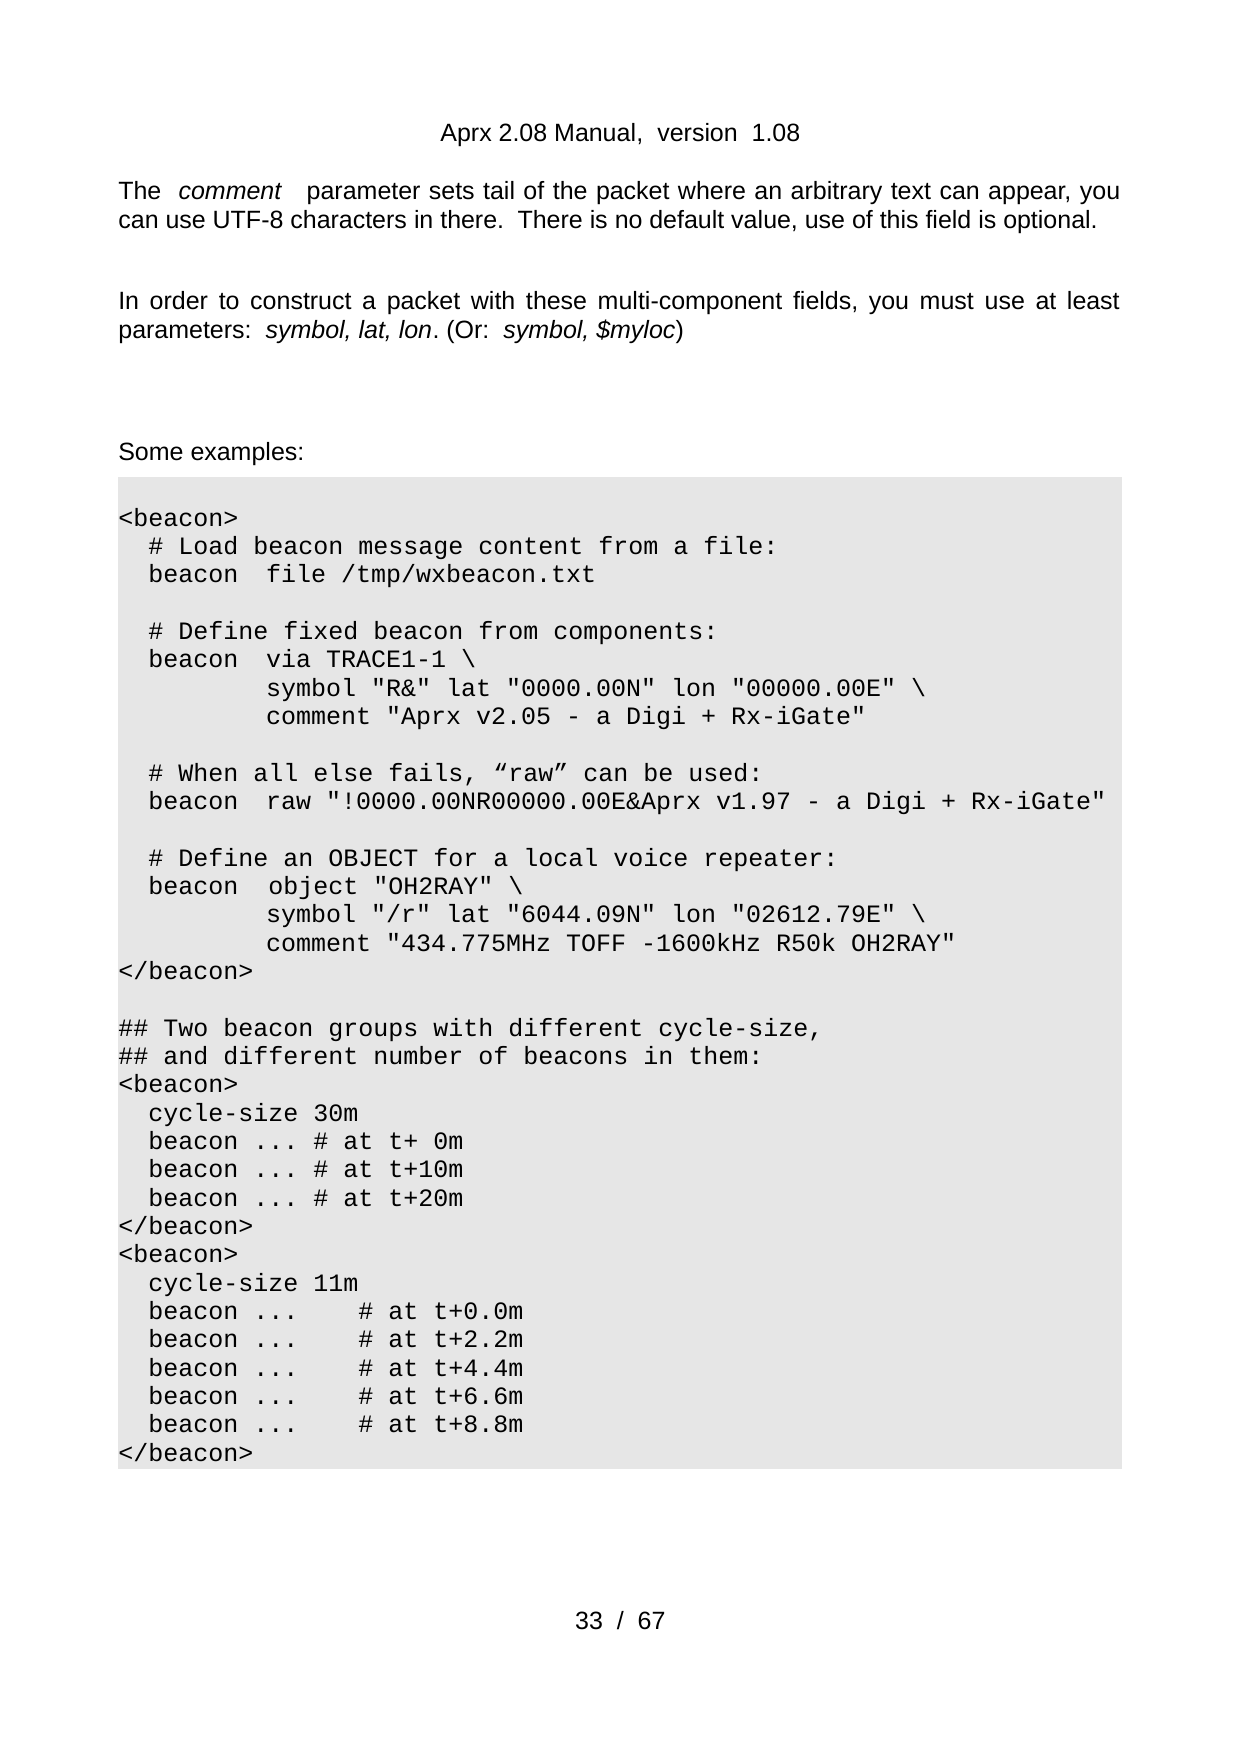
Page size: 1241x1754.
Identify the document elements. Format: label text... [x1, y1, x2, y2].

text </beacon> [118, 1214, 1122, 1242]
text beacon ... # at t+6.6m [118, 1384, 1122, 1412]
text symbol "R&" lat "0000.00N" lon "00000.00E" \ [118, 675, 1122, 704]
text </beacon> [118, 959, 1122, 987]
text beacon ... # at t+20m [118, 1185, 1122, 1214]
text <beacon> [118, 1242, 1122, 1270]
text beacon ... # at t+2.2m [118, 1327, 1122, 1355]
text symbol "/r" lat "6044.09N" lon "02612.79E" \ [118, 902, 1122, 930]
text In order to construct a packet with these multi-component fields, you must use at least parameters: symbol, lat, lon. (Or: symbol, $myloc) [118, 286, 1122, 344]
text The comment parameter sets tail of the packet where an arbitrary text can appear, you can use UTF-8 characters in there. There is no default value, use of this field is optional. [118, 176, 1122, 234]
text ## Two beacon groups with different cycle-size, [118, 1015, 1122, 1044]
text beacon raw "!0000.00NR00000.00E&Aprx v1.97 - a Digi + Rx-iGate" [118, 789, 1122, 817]
text # Define an OBJECT for a local voice repeater: [118, 845, 1122, 874]
text beacon ... # at t+10m [118, 1157, 1122, 1185]
text cycle-size 11m [118, 1270, 1122, 1299]
text cycle-size 30m [118, 1100, 1122, 1129]
text beacon object "OH2RAY" \ [118, 874, 1122, 902]
text </beacon> [118, 1440, 1122, 1469]
text comment "Aprx v2.05 - a Digi + Rx-iGate" [118, 704, 1122, 732]
text ## and different number of beacons in them: [118, 1044, 1122, 1072]
text beacon via TRACE1-1 \ [118, 647, 1122, 675]
text beacon ... # at t+ 0m [118, 1129, 1122, 1157]
text <beacon> [118, 1072, 1122, 1100]
text beacon ... # at t+8.8m [118, 1412, 1122, 1440]
text beacon file /tmp/wxbeacon.txt [118, 562, 1122, 590]
text # When all else fails, “raw” can be used: [118, 760, 1122, 789]
text # Define fixed beacon from components: [118, 619, 1122, 647]
text beacon ... # at t+0.0m [118, 1299, 1122, 1327]
text <beacon> [118, 505, 1122, 534]
text comment "434.775MHz TOFF -1600kHz R50k OH2RAY" [118, 930, 1122, 959]
text # Load beacon message content from a file: [118, 534, 1122, 562]
text Some examples: [118, 436, 1122, 465]
text beacon ... # at t+4.4m [118, 1355, 1122, 1384]
